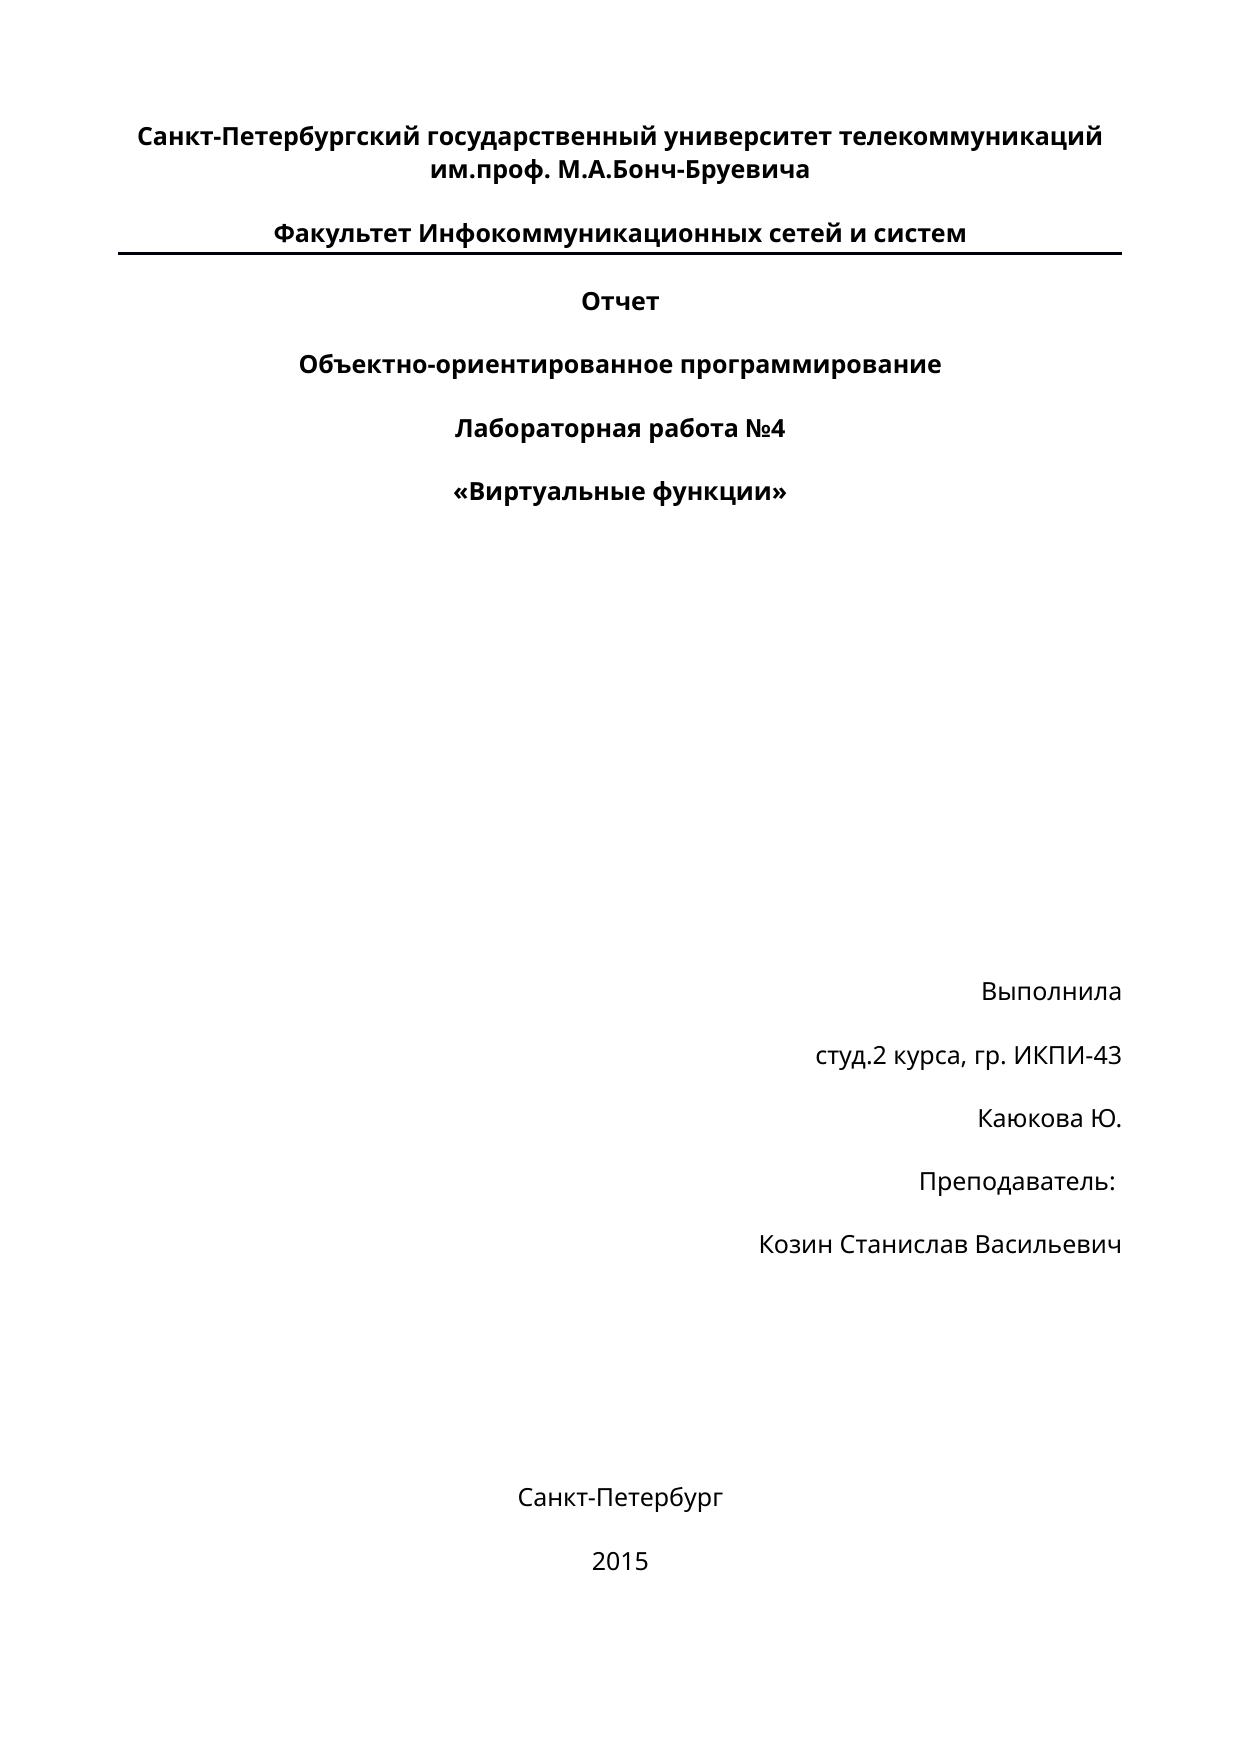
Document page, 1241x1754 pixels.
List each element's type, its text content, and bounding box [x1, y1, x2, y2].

text «Виртуальные функции» [118, 473, 1122, 508]
text Санкт-Петербургский государственный университет телекоммуникаций им.проф. М.А.Бонч-Бруевича [118, 118, 1122, 186]
text Каюкова Ю. [723, 1101, 1122, 1134]
text Преподаватель: [723, 1164, 1122, 1198]
text Козин Станислав Васильевич [723, 1227, 1122, 1261]
text Факультет Инфокоммуникационных сетей и систем [118, 215, 1122, 252]
text студ.2 курса, гр. ИКПИ-43 [723, 1037, 1122, 1071]
text Выполнила [118, 974, 1122, 1008]
text 2015 [118, 1543, 1122, 1577]
text Объектно-ориентированное программирование [118, 347, 1122, 381]
text Лабораторная работа №4 [118, 410, 1122, 444]
text Санкт-Петербург [118, 1480, 1122, 1514]
text Отчет [118, 284, 1122, 318]
